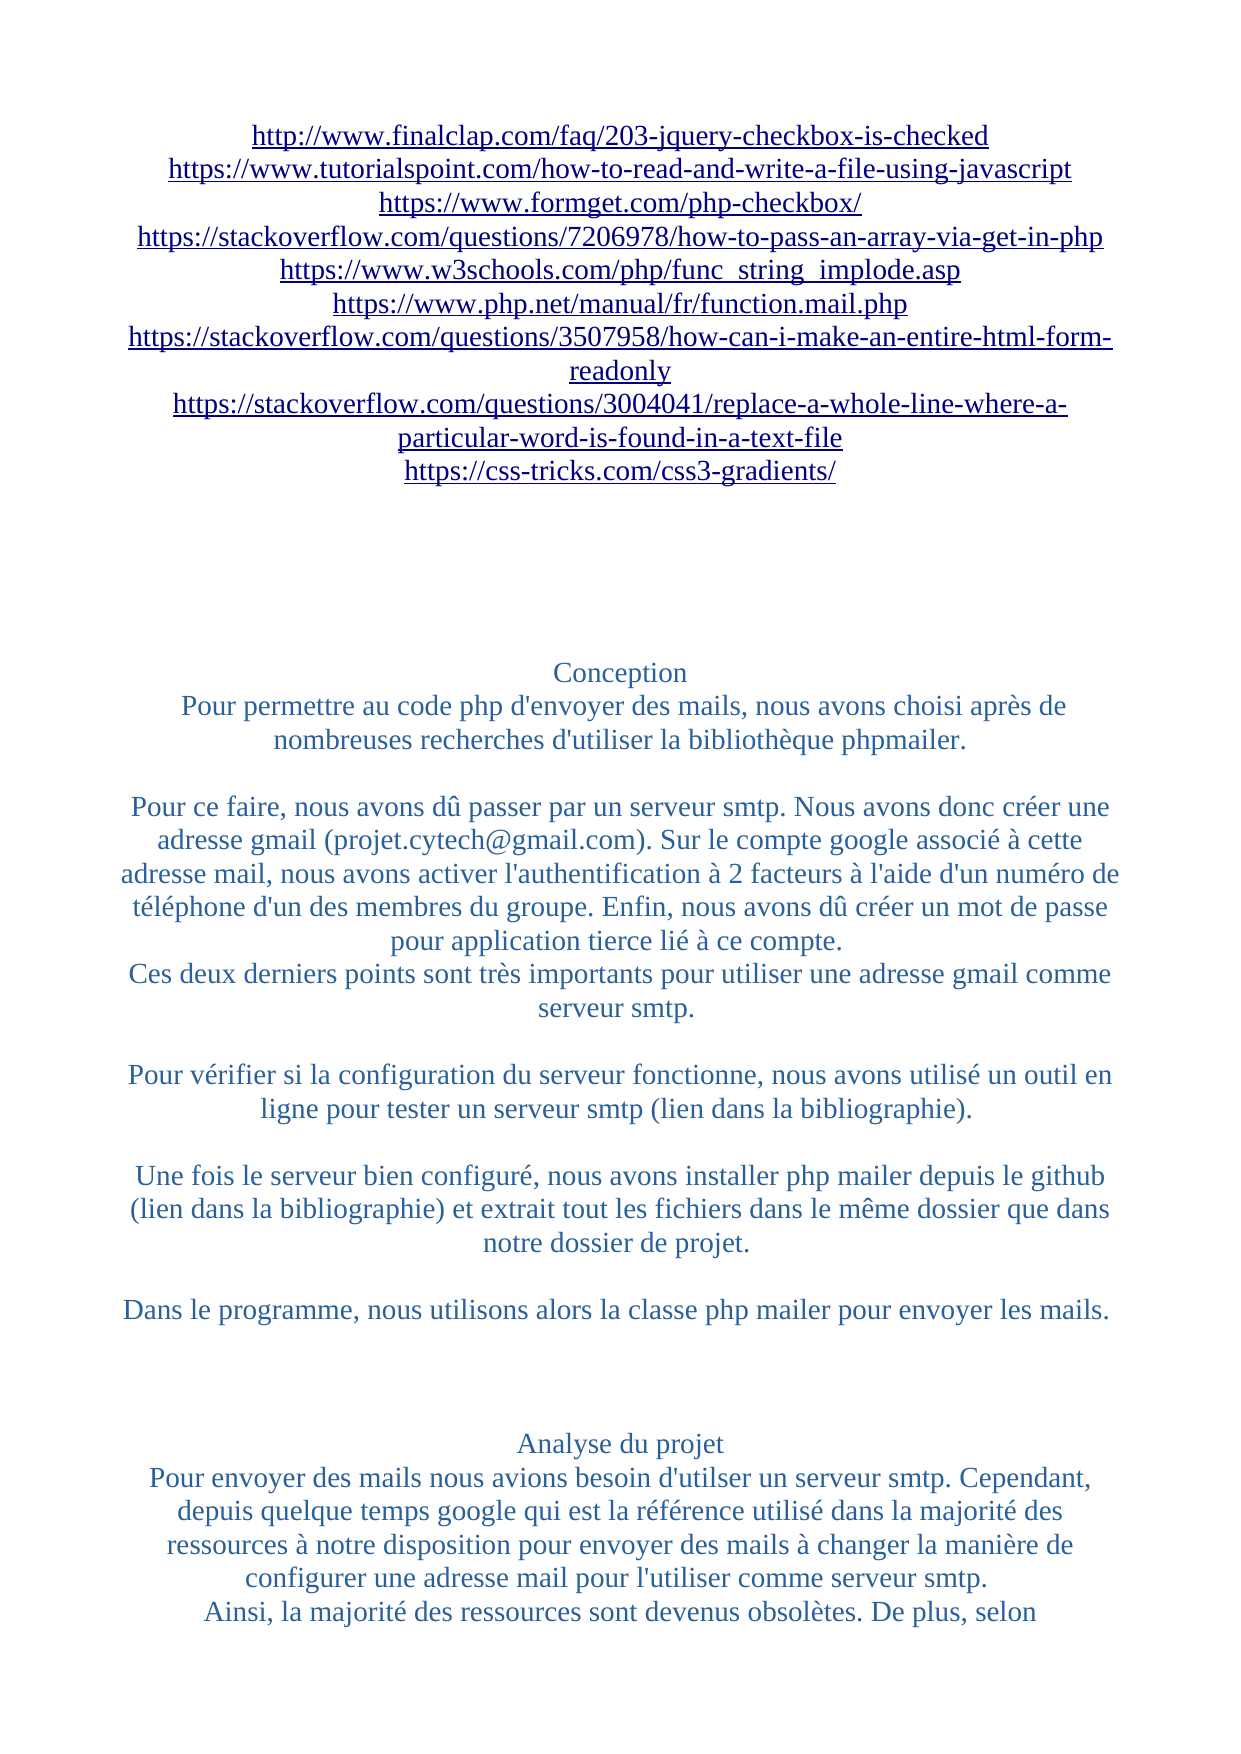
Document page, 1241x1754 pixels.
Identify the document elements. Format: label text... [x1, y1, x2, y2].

text http://www.finalclap.com/faq/203-jquery-checkbox-is-checked [118, 118, 1122, 152]
text Conception Pour permettre au code php d'envoyer des mails, nous avons choisi après de nombreuses recherches d'utiliser la bibliothèque phpmailer. Pour ce faire, nous avons dû passer par un serveur smtp. Nous avons donc créer une adresse gmail (projet.cytech@gmail.com). Sur le compte google associé à cette adresse mail, nous avons activer l'authentification à 2 facteurs à l'aide d'un numéro de téléphone d'un des membres du groupe. Enfin, nous avons dû créer un mot de passe pour application tierce lié à ce compte. Ces deux derniers points sont très importants pour utiliser une adresse gmail comme serveur smtp. Pour vérifier si la configuration du serveur fonctionne, nous avons utilisé un outil en ligne pour tester un serveur smtp (lien dans la bibliographie). Une fois le serveur bien configuré, nous avons installer php mailer depuis le github (lien dans la bibliographie) et extrait tout les fichiers dans le même dossier que dans notre dossier de projet. Dans le programme, nous utilisons alors la classe php mailer pour envoyer les mails. Analyse du projet Pour envoyer des mails nous avions besoin d'utilser un serveur smtp. Cependant, depuis quelque temps google qui est la référence utilisé dans la majorité des ressources à notre disposition pour envoyer des mails à changer la manière de configurer une adresse mail pour l'utiliser comme serveur smtp. Ainsi, la majorité des ressources sont devenus obsolètes. De plus, selon [118, 655, 1122, 1627]
text https://www.tutorialspoint.com/how-to-read-and-write-a-file-using-javascript [118, 152, 1122, 185]
text https://stackoverflow.com/questions/7206978/how-to-pass-an-array-via-get-in-php [118, 219, 1122, 252]
text https://www.formget.com/php-checkbox/ [118, 185, 1122, 219]
text https://www.php.net/manual/fr/function.mail.php [118, 286, 1122, 319]
text https://stackoverflow.com/questions/3004041/replace-a-whole-line-where-a-particular-word-is-found-in-a-text-file [118, 386, 1122, 453]
text https://css-tricks.com/css3-gradients/ [118, 453, 1122, 487]
text https://www.w3schools.com/php/func_string_implode.asp [118, 252, 1122, 286]
text https://stackoverflow.com/questions/3507958/how-can-i-make-an-entire-html-form-readonly [118, 319, 1122, 386]
